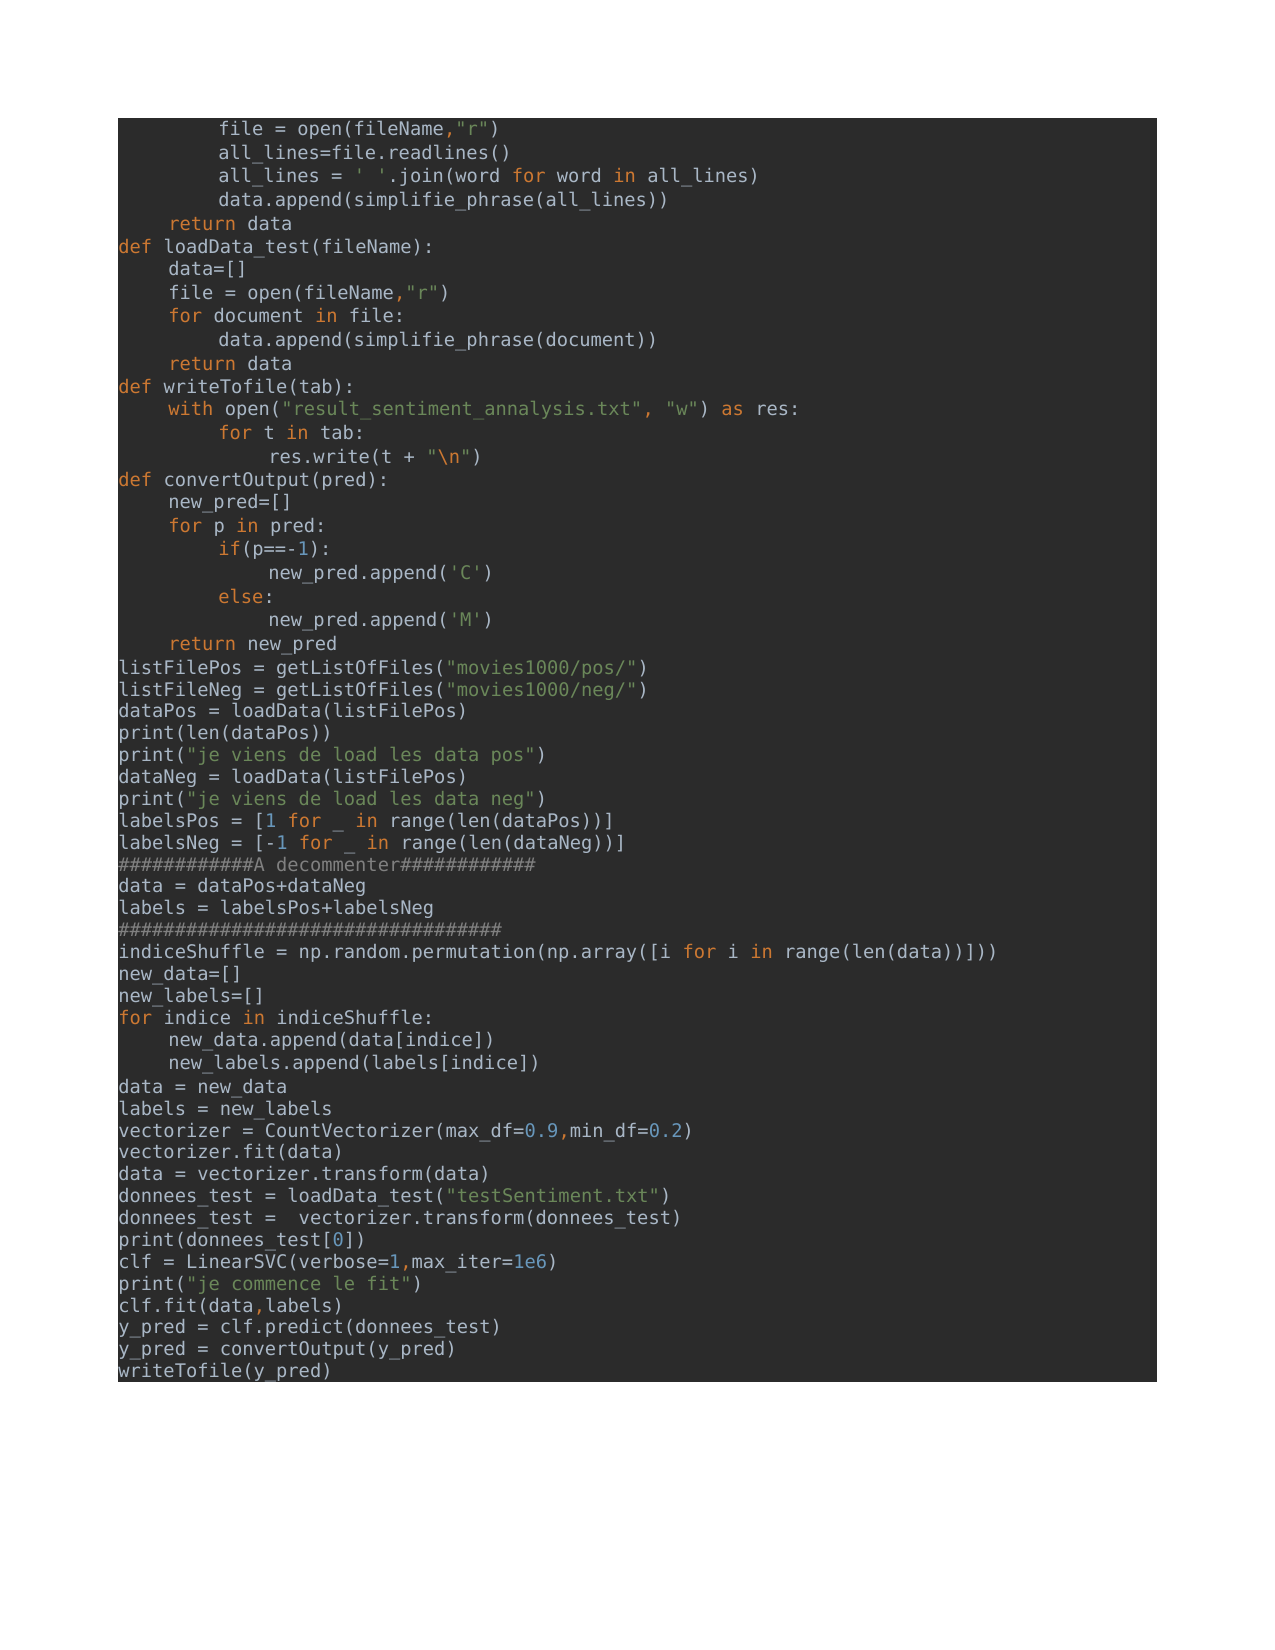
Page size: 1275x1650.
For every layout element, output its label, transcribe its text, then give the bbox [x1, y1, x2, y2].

text listFileNeg = getListOfFiles("movies1000/neg/") [118, 678, 1157, 700]
text labels = new_labels [118, 1098, 1157, 1119]
text indiceShuffle = np.random.permutation(np.array([i for i in range(len(data))])) [118, 941, 1157, 963]
text ############A decommenter############ [118, 853, 1157, 875]
text all_lines = ' '.join(word for word in all_lines) [118, 165, 1157, 189]
text clf.fit(data,labels) [118, 1294, 1157, 1316]
text return data [118, 353, 1157, 376]
text print("je commence le fit") [118, 1273, 1157, 1294]
text labels = labelsPos+labelsNeg [118, 897, 1157, 919]
text data.append(simplifie_phrase(document)) [118, 329, 1157, 353]
text for t in tab: [118, 422, 1157, 446]
text dataNeg = loadData(listFilePos) [118, 766, 1157, 788]
text def writeTofile(tab): [118, 376, 1157, 398]
text for p in pred: [118, 515, 1157, 538]
text res.write(t + "\n") [118, 446, 1157, 469]
text for indice in indiceShuffle: [118, 1007, 1157, 1028]
text y_pred = convertOutput(y_pred) [118, 1338, 1157, 1360]
text if(p==-1): [118, 538, 1157, 562]
text print(donnees_test[0]) [118, 1229, 1157, 1251]
text print("je viens de load les data pos") [118, 744, 1157, 766]
text return data [118, 213, 1157, 236]
text labelsPos = [1 for _ in range(len(dataPos))] [118, 810, 1157, 832]
text data = dataPos+dataNeg [118, 875, 1157, 897]
text data = vectorizer.transform(data) [118, 1163, 1157, 1185]
text dataPos = loadData(listFilePos) [118, 700, 1157, 722]
text all_lines=file.readlines() [118, 142, 1157, 165]
text file = open(fileName,"r") [118, 282, 1157, 306]
text new_pred.append('M') [118, 609, 1157, 633]
text new_labels.append(labels[indice]) [118, 1052, 1157, 1076]
text def convertOutput(pred): [118, 469, 1157, 491]
text with open("result_sentiment_annalysis.txt", "w") as res: [118, 398, 1157, 422]
text new_labels=[] [118, 985, 1157, 1007]
text y_pred = clf.predict(donnees_test) [118, 1316, 1157, 1338]
text writeTofile(y_pred) [118, 1360, 1157, 1382]
text listFilePos = getListOfFiles("movies1000/pos/") [118, 657, 1157, 678]
text vectorizer.fit(data) [118, 1141, 1157, 1163]
text print("je viens de load les data neg") [118, 788, 1157, 810]
text new_data=[] [118, 963, 1157, 985]
text def loadData_test(fileName): [118, 236, 1157, 258]
text ################################## [118, 919, 1157, 941]
text data=[] [118, 258, 1157, 282]
text clf = LinearSVC(verbose=1,max_iter=1e6) [118, 1251, 1157, 1273]
text else: [118, 586, 1157, 609]
text donnees_test = vectorizer.transform(donnees_test) [118, 1207, 1157, 1229]
text data = new_data [118, 1076, 1157, 1098]
text donnees_test = loadData_test("testSentiment.txt") [118, 1185, 1157, 1207]
text new_pred=[] [118, 491, 1157, 515]
text new_pred.append('C') [118, 562, 1157, 586]
text new_data.append(data[indice]) [118, 1028, 1157, 1052]
text file = open(fileName,"r") [118, 118, 1157, 142]
text vectorizer = CountVectorizer(max_df=0.9,min_df=0.2) [118, 1119, 1157, 1141]
text labelsNeg = [-1 for _ in range(len(dataNeg))] [118, 832, 1157, 853]
text print(len(dataPos)) [118, 722, 1157, 744]
text return new_pred [118, 633, 1157, 657]
text data.append(simplifie_phrase(all_lines)) [118, 189, 1157, 213]
text for document in file: [118, 306, 1157, 329]
